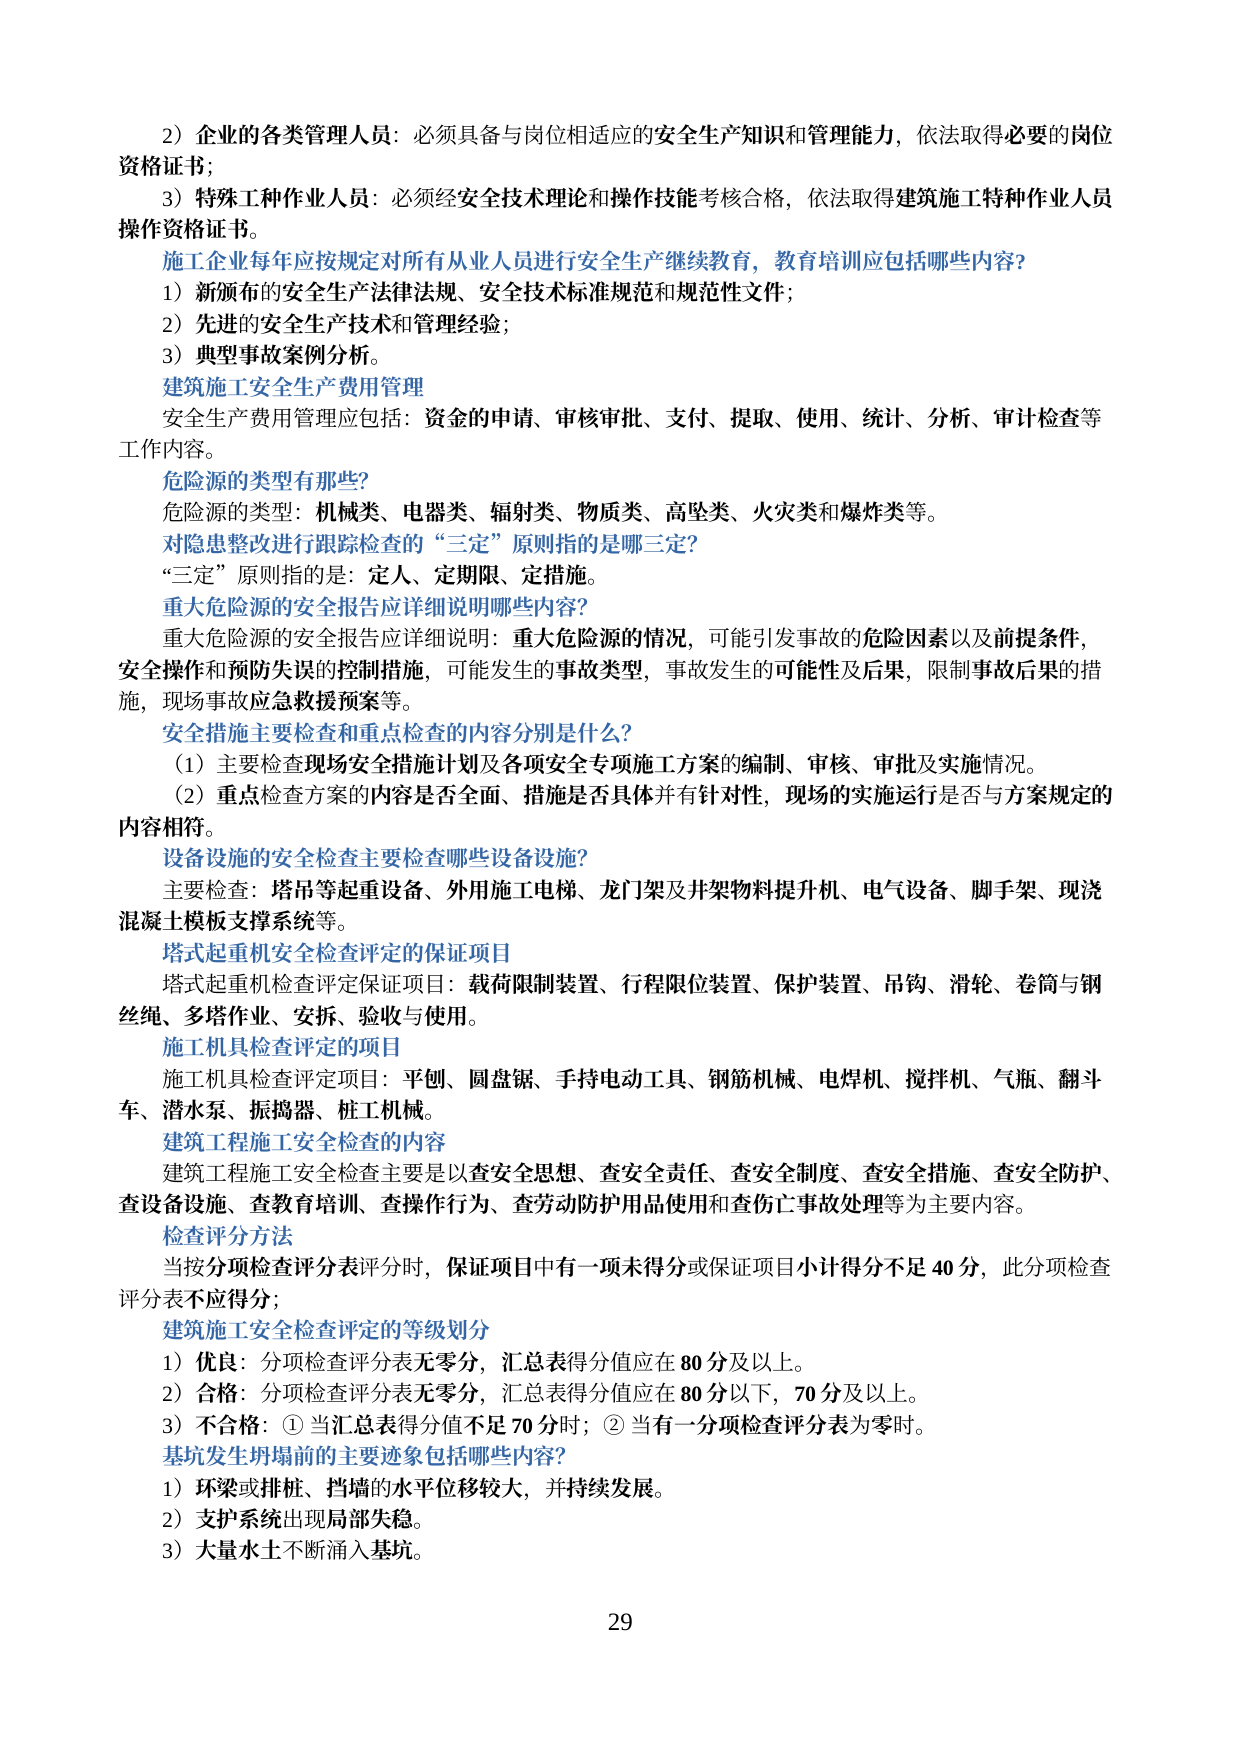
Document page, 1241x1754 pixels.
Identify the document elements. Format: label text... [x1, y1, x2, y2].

text 塔式起重机检查评定保证项目：载荷限制装置、行程限位装置、保护装置、吊钩、滑轮、卷筒与钢丝绳、多塔作业、安拆、验收与使用。 [118, 967, 1122, 1030]
text 2）合格：分项检查评分表无零分，汇总表得分值应在80分以下，70分及以上。 [118, 1376, 1122, 1408]
text 主要检查：塔吊等起重设备、外用施工电梯、龙门架及井架物料提升机、电气设备、脚手架、现浇混凝土模板支撑系统等。 [118, 873, 1122, 936]
text 建筑工程施工安全检查主要是以查安全思想、查安全责任、查安全制度、查安全措施、查安全防护、查设备设施、查教育培训、查操作行为、查劳动防护用品使用和查伤亡事故处理等为主要内容。 [118, 1156, 1122, 1219]
subtitle 塔式起重机安全检查评定的保证项目 [118, 936, 1122, 967]
text 1）优良：分项检查评分表无零分，汇总表得分值应在80分及以上。 [118, 1345, 1122, 1376]
text 3）典型事故案例分析。 [118, 338, 1122, 370]
text 当按分项检查评分表评分时，保证项目中有一项未得分或保证项目小计得分不足40分，此分项检查评分表不应得分； [118, 1251, 1122, 1313]
subtitle 建筑施工安全生产费用管理 [118, 370, 1122, 401]
text 3）特殊工种作业人员：必须经安全技术理论和操作技能考核合格，依法取得建筑施工特种作业人员操作资格证书。 [118, 181, 1122, 244]
text 2）先进的安全生产技术和管理经验； [118, 307, 1122, 338]
text 2）支护系统出现局部失稳。 [118, 1502, 1122, 1534]
subtitle 对隐患整改进行跟踪检查的“三定”原则指的是哪三定？ [118, 527, 1122, 558]
text 重大危险源的安全报告应详细说明：重大危险源的情况，可能引发事故的危险因素以及前提条件，安全操作和预防失误的控制措施，可能发生的事故类型，事故发生的可能性及后果，限制事故后果的措施，现场事故应急救援预案等。 [118, 621, 1122, 716]
text 安全生产费用管理应包括：资金的申请、审核审批、支付、提取、使用、统计、分析、审计检查等工作内容。 [118, 401, 1122, 464]
subtitle 建筑施工安全检查评定的等级划分 [118, 1313, 1122, 1345]
subtitle 设备设施的安全检查主要检查哪些设备设施？ [118, 842, 1122, 873]
subtitle 基坑发生坍塌前的主要迹象包括哪些内容？ [118, 1439, 1122, 1471]
text （2）重点检查方案的内容是否全面、措施是否具体并有针对性，现场的实施运行是否与方案规定的内容相符。 [118, 779, 1122, 842]
text 2）企业的各类管理人员：必须具备与岗位相适应的安全生产知识和管理能力，依法取得必要的岗位资格证书； [118, 118, 1122, 181]
text （1）主要检查现场安全措施计划及各项安全专项施工方案的编制、审核、审批及实施情况。 [118, 747, 1122, 779]
subtitle 建筑工程施工安全检查的内容 [118, 1125, 1122, 1156]
text “三定”原则指的是：定人、定期限、定措施。 [118, 558, 1122, 590]
subtitle 重大危险源的安全报告应详细说明哪些内容？ [118, 590, 1122, 621]
subtitle 施工企业每年应按规定对所有从业人员进行安全生产继续教育，教育培训应包括哪些内容? [118, 244, 1122, 275]
text 施工机具检查评定项目：平刨、圆盘锯、手持电动工具、钢筋机械、电焊机、搅拌机、气瓶、翻斗车、潜水泵、振捣器、桩工机械。 [118, 1062, 1122, 1125]
text 1）环梁或排桩、挡墙的水平位移较大，并持续发展。 [118, 1471, 1122, 1502]
subtitle 施工机具检查评定的项目 [118, 1030, 1122, 1062]
text 危险源的类型：机械类、电器类、辐射类、物质类、高坠类、火灾类和爆炸类等。 [118, 496, 1122, 527]
text 3）大量水土不断涌入基坑。 [118, 1534, 1122, 1565]
subtitle 安全措施主要检查和重点检查的内容分别是什么？ [118, 716, 1122, 747]
subtitle 检查评分方法 [118, 1219, 1122, 1251]
subtitle 危险源的类型有那些？ [118, 464, 1122, 496]
text 1）新颁布的安全生产法律法规、安全技术标准规范和规范性文件； [118, 275, 1122, 307]
text 3）不合格：① 当汇总表得分值不足70分时；② 当有一分项检查评分表为零时。 [118, 1408, 1122, 1439]
